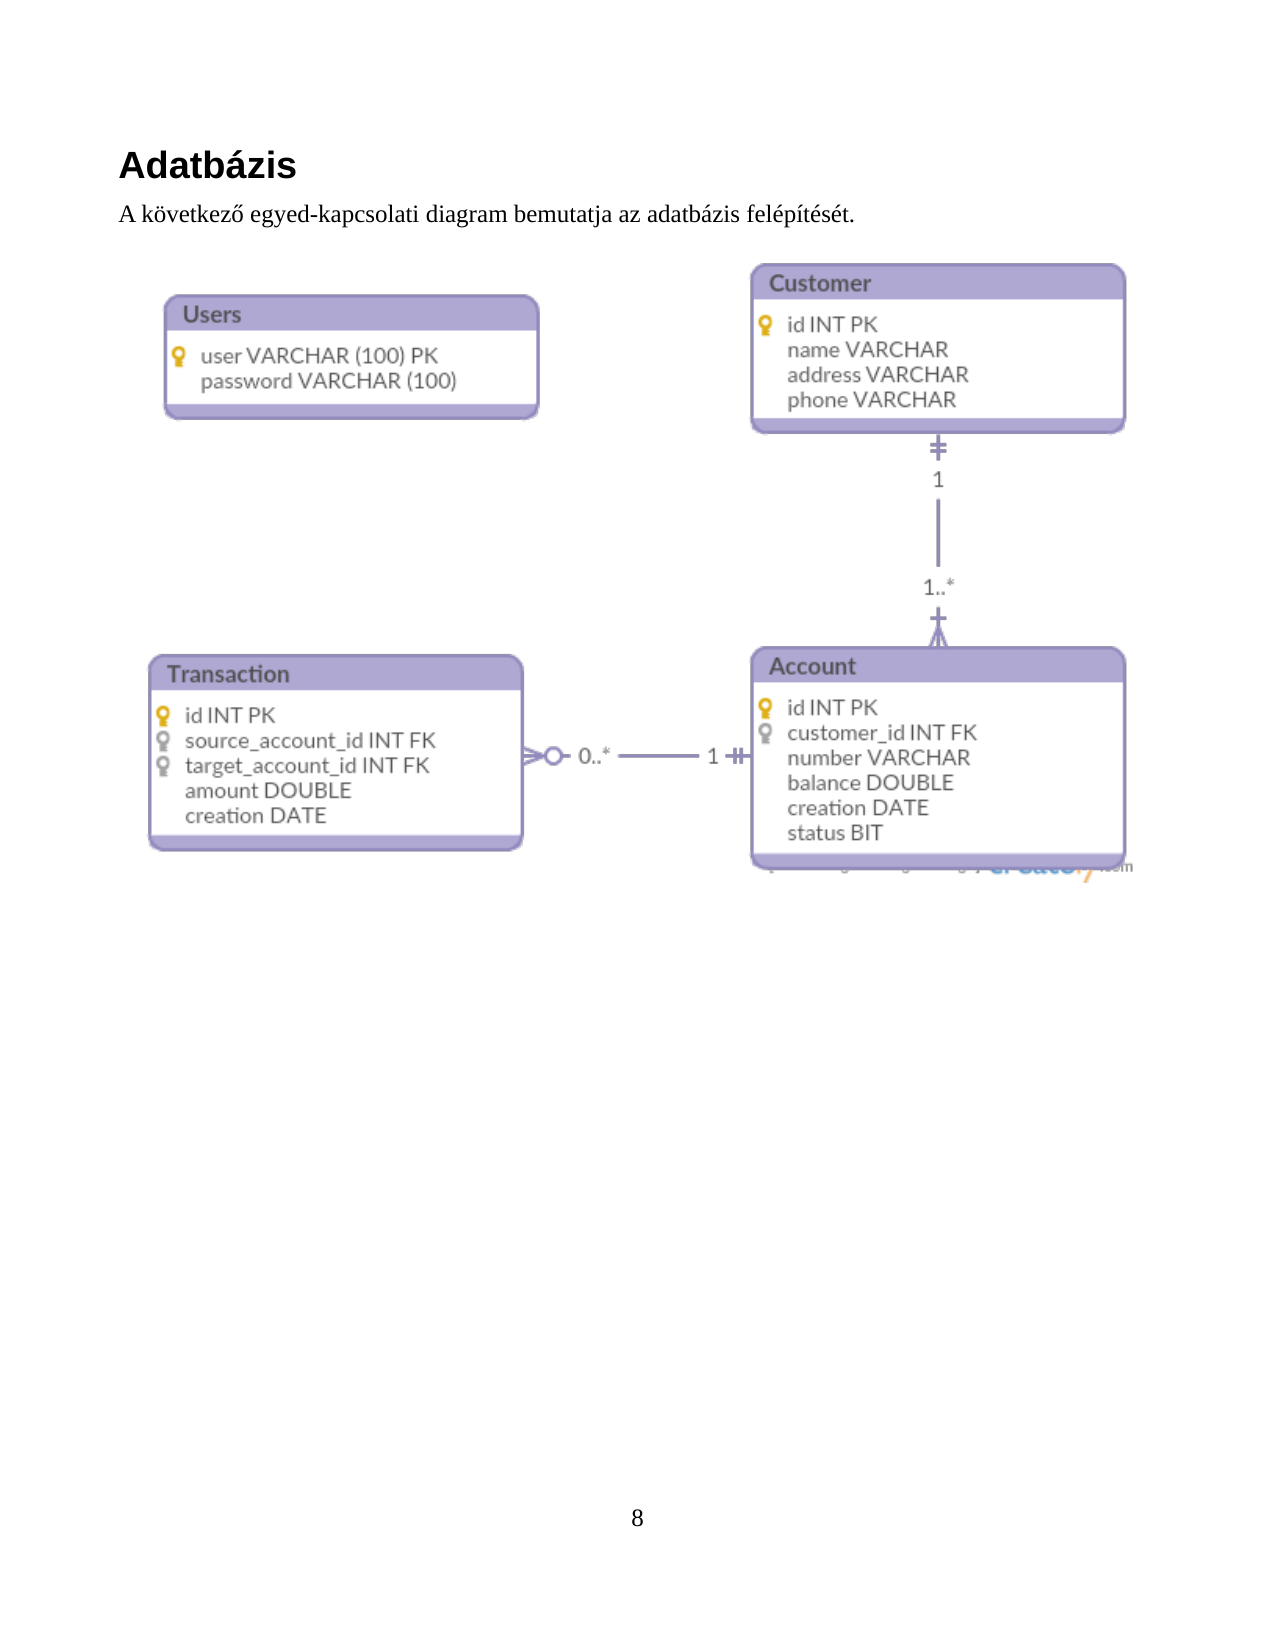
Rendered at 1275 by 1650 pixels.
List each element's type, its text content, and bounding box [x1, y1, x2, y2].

text A következő egyed-kapcsolati diagram bemutatja az adatbázis felépítését. [118, 199, 1157, 228]
picture [133, 248, 1142, 889]
subtitle Adatbázis [118, 143, 1157, 187]
